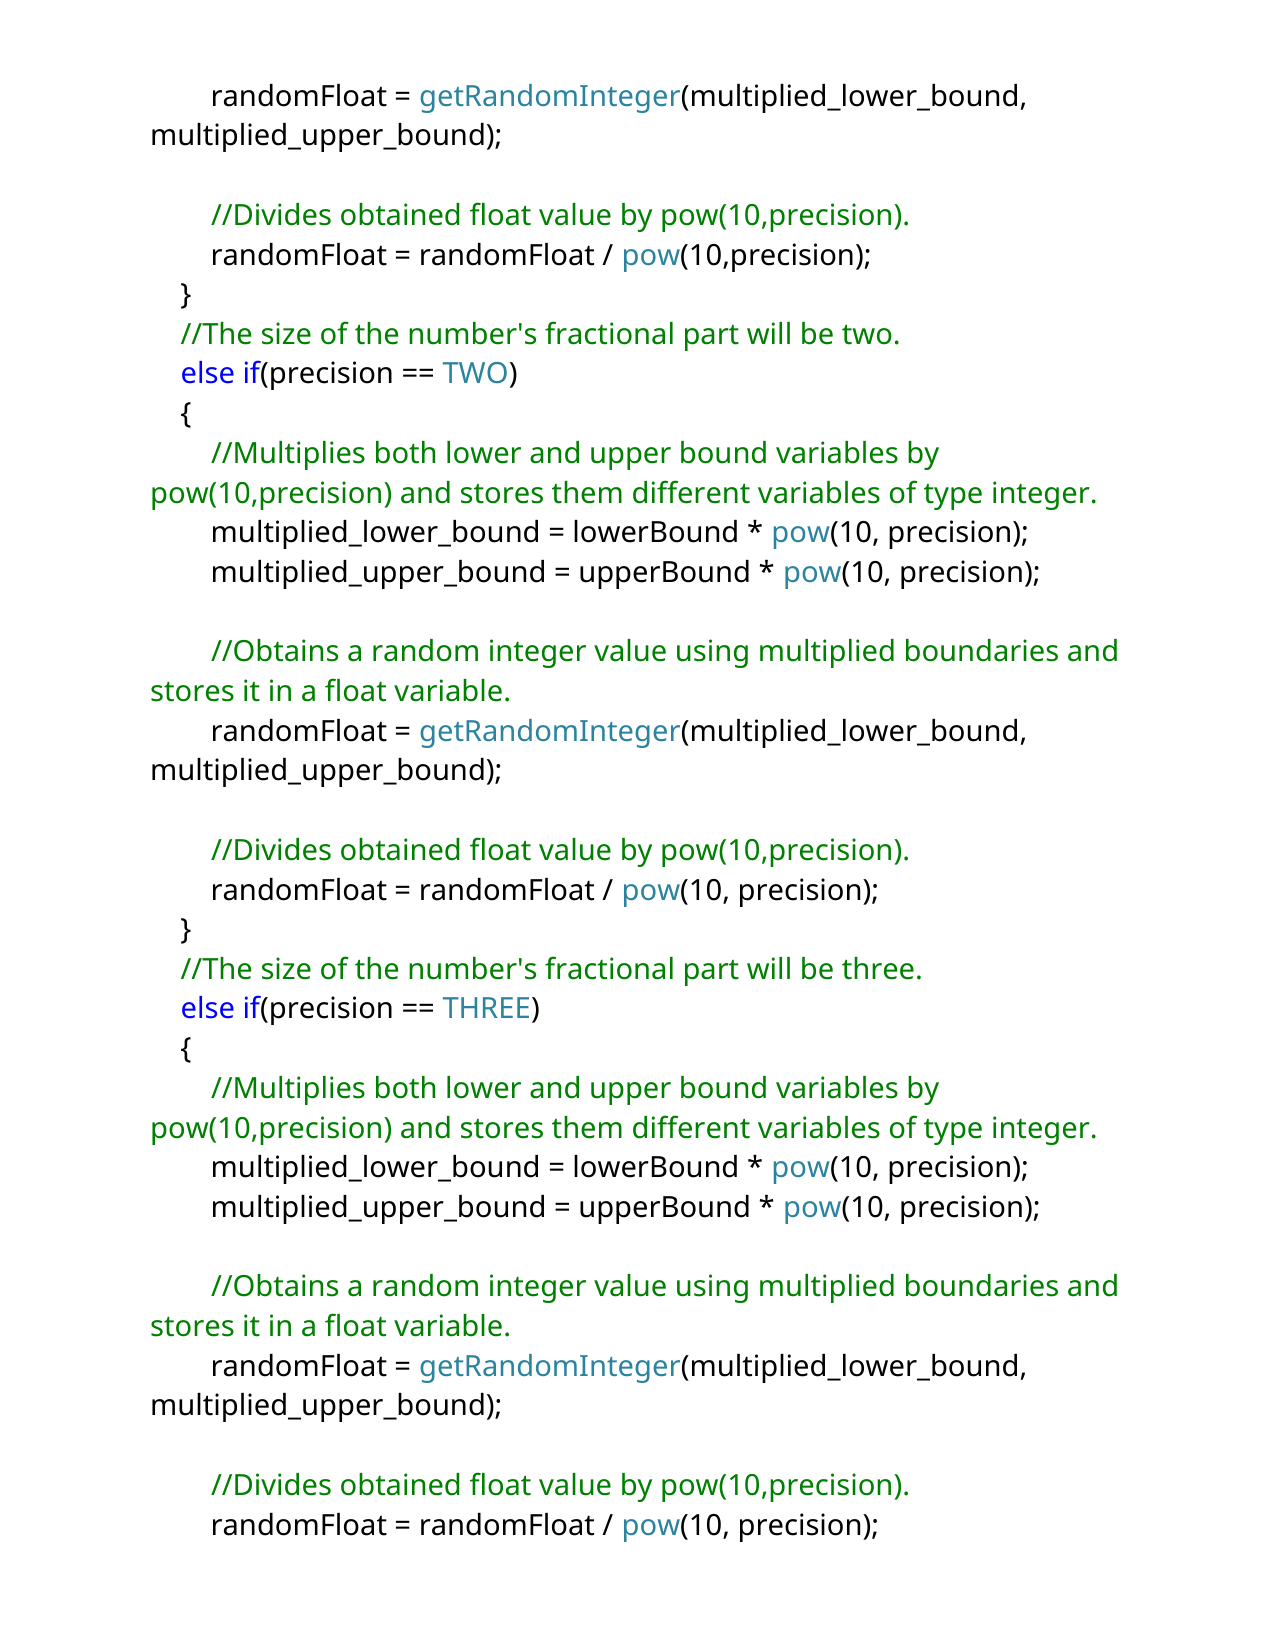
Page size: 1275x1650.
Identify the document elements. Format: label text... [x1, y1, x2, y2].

text multiplied_lower_bound = lowerBound * pow(10, precision); [150, 512, 1125, 551]
text randomFloat = getRandomInteger(multiplied_lower_bound, multiplied_upper_bound); [150, 710, 1125, 789]
text randomFloat = randomFloat / pow(10, precision); [150, 1504, 1125, 1543]
text randomFloat = getRandomInteger(multiplied_lower_bound, multiplied_upper_bound); [150, 1345, 1125, 1424]
text //Multiplies both lower and upper bound variables by pow(10,precision) and stores them different variables of type integer. [150, 1067, 1125, 1147]
text multiplied_upper_bound = upperBound * pow(10, precision); [150, 551, 1125, 591]
text { [150, 1027, 1125, 1067]
text else if(precision == THREE) [150, 988, 1125, 1027]
text //Divides obtained float value by pow(10,precision). [150, 194, 1125, 234]
text randomFloat = randomFloat / pow(10, precision); [150, 869, 1125, 908]
text //Obtains a random integer value using multiplied boundaries and stores it in a float variable. [150, 1266, 1125, 1345]
text //Multiplies both lower and upper bound variables by pow(10,precision) and stores them different variables of type integer. [150, 432, 1125, 512]
text //The size of the number's fractional part will be two. [150, 313, 1125, 353]
text { [150, 392, 1125, 432]
text //Divides obtained float value by pow(10,precision). [150, 1464, 1125, 1504]
text multiplied_upper_bound = upperBound * pow(10, precision); [150, 1186, 1125, 1226]
text } [150, 908, 1125, 948]
text multiplied_lower_bound = lowerBound * pow(10, precision); [150, 1147, 1125, 1186]
text randomFloat = randomFloat / pow(10,precision); [150, 234, 1125, 273]
text else if(precision == TWO) [150, 353, 1125, 392]
text } [150, 273, 1125, 313]
text //The size of the number's fractional part will be three. [150, 948, 1125, 988]
text //Obtains a random integer value using multiplied boundaries and stores it in a float variable. [150, 631, 1125, 710]
text //Divides obtained float value by pow(10,precision). [150, 829, 1125, 869]
text randomFloat = getRandomInteger(multiplied_lower_bound, multiplied_upper_bound); [150, 75, 1125, 154]
